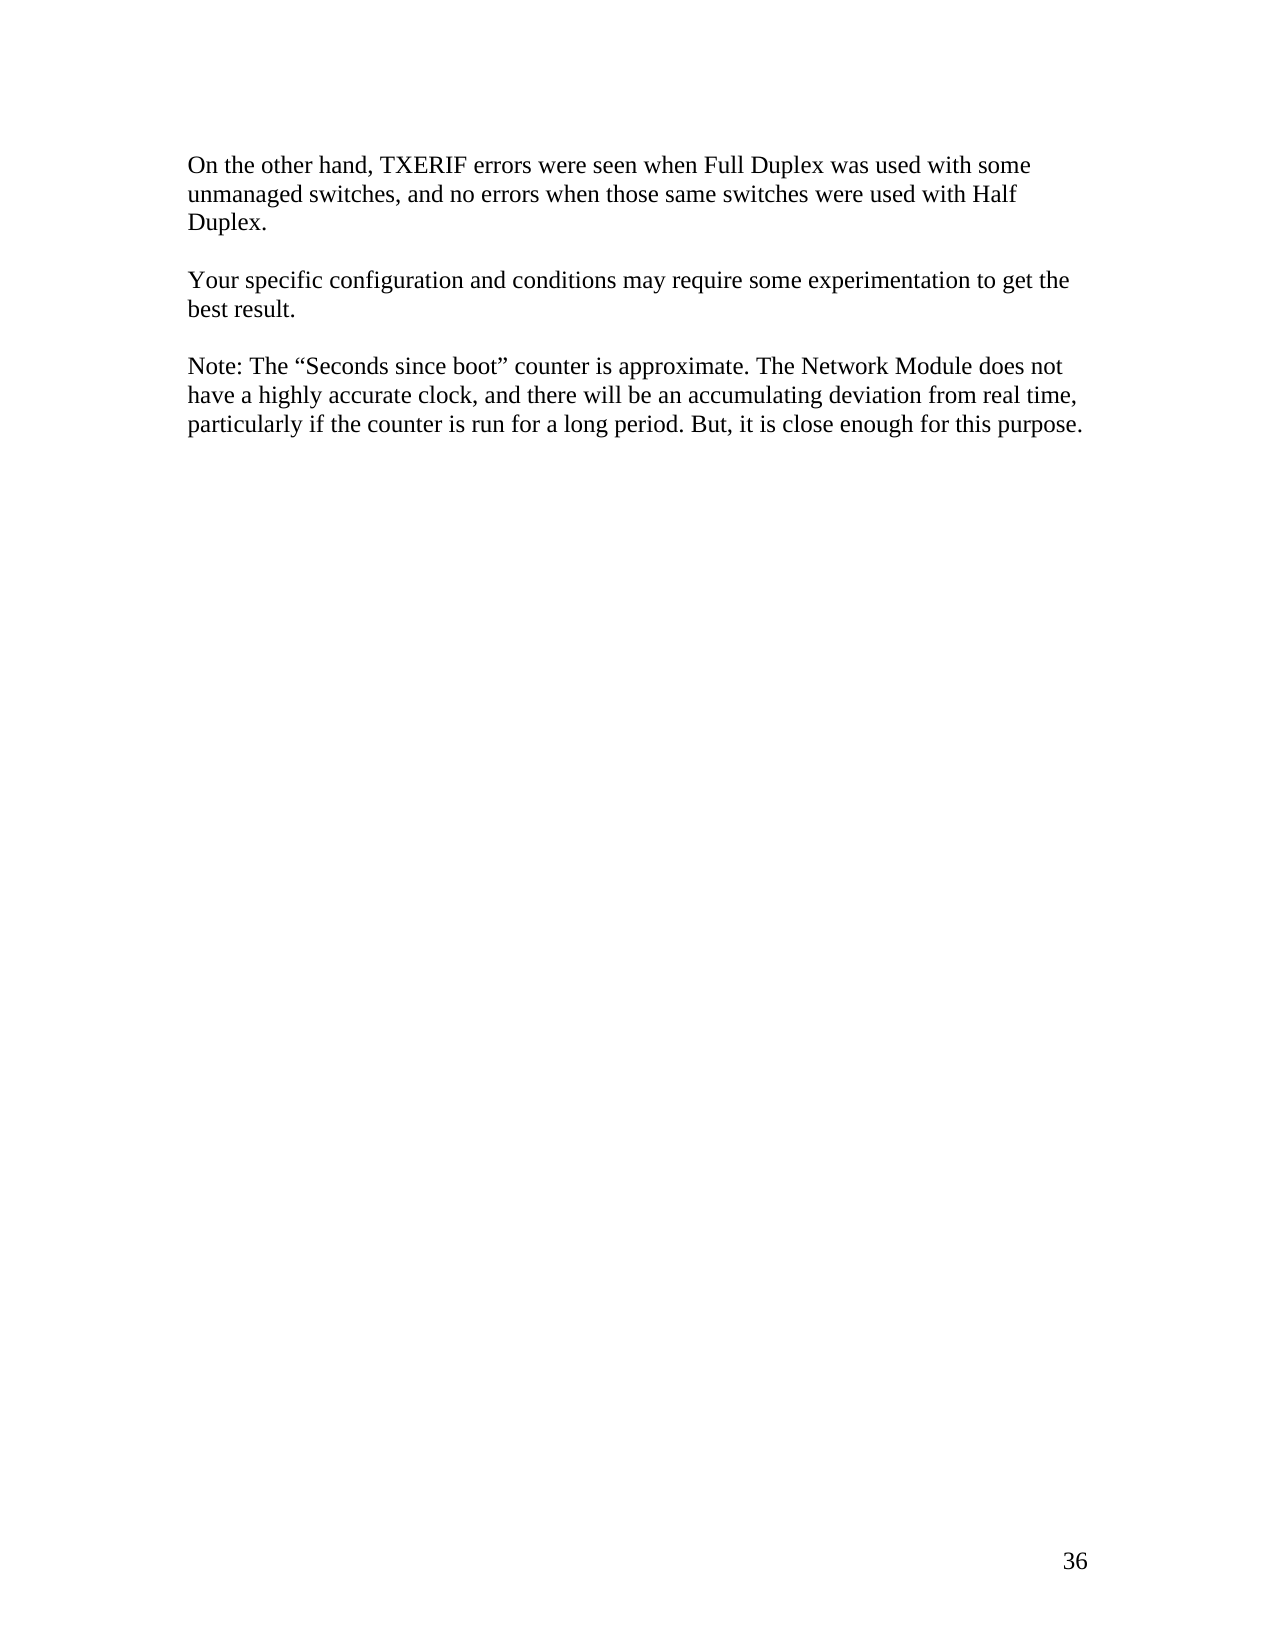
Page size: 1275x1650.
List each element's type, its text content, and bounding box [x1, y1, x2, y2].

text On the other hand, TXERIF errors were seen when Full Duplex was used with some unmanaged switches, and no errors when those same switches were used with Half Duplex. [187, 150, 1087, 236]
text Note: The “Seconds since boot” counter is approximate. The Network Module does not have a highly accurate clock, and there will be an accumulating deviation from real time, particularly if the counter is run for a long period. But, it is close enough for this purpose. [187, 351, 1087, 437]
text Your specific configuration and conditions may require some experimentation to get the best result. [187, 265, 1087, 322]
